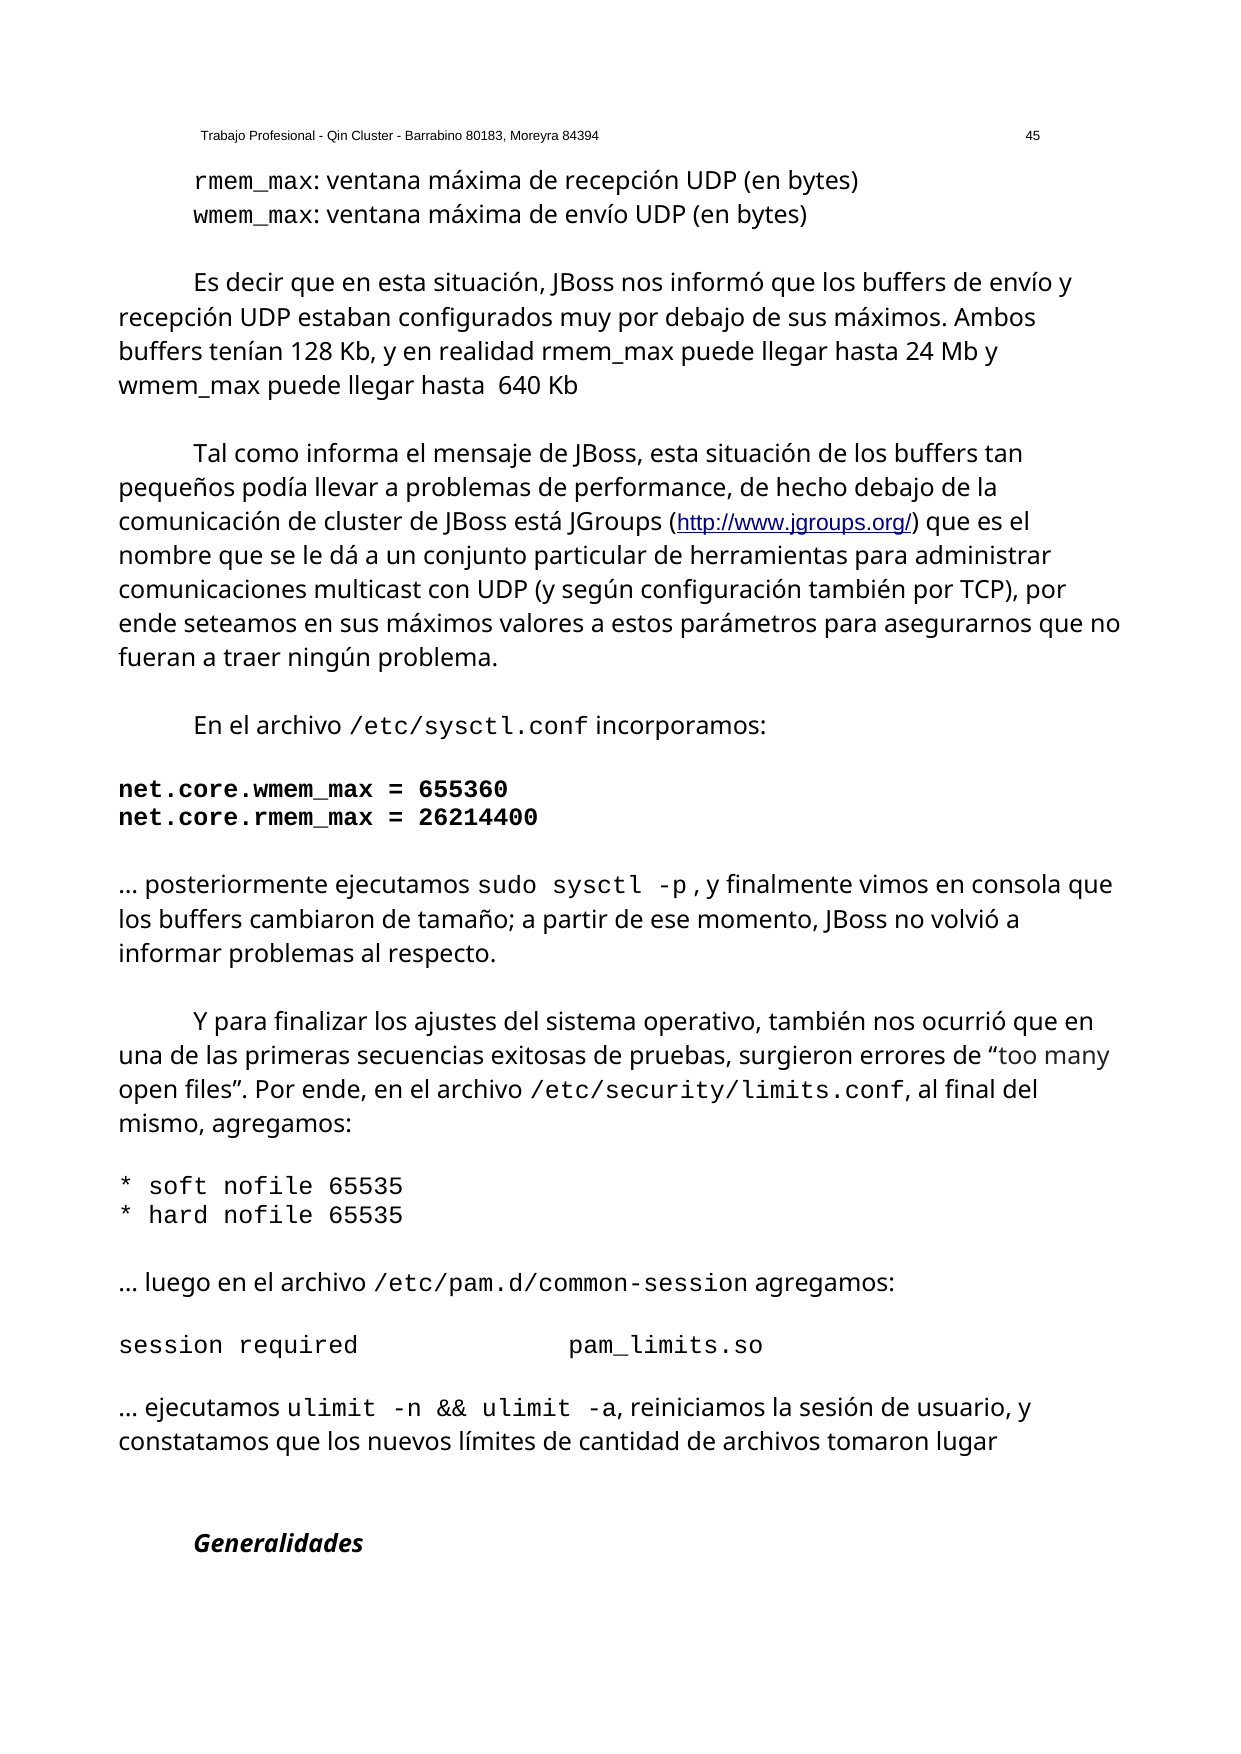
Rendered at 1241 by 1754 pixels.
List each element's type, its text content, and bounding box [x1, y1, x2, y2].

text session required pam_limits.so [118, 1333, 1122, 1361]
text wmem_max: ventana máxima de envío UDP (en bytes) [118, 197, 1122, 231]
text En el archivo /etc/sysctl.conf incorporamos: [118, 708, 1122, 742]
text * soft nofile 65535 [118, 1174, 1122, 1202]
text … luego en el archivo /etc/pam.d/common-session agregamos: [118, 1265, 1122, 1299]
text * hard nofile 65535 [118, 1202, 1122, 1231]
text net.core.wmem_max = 655360 [118, 776, 1122, 804]
text Generalidades [118, 1526, 1122, 1560]
text Tal como informa el mensaje de JBoss, esta situación de los buffers tan pequeños podía llevar a problemas de performance, de hecho debajo de la comunicación de cluster de JBoss está JGroups (http://www.jgroups.org/) que es el nombre que se le dá a un conjunto particular de herramientas para administrar comunicaciones multicast con UDP (y según configuración también por TCP), por ende seteamos en sus máximos valores a estos parámetros para asegurarnos que no fueran a traer ningún problema. [118, 435, 1122, 674]
text net.core.rmem_max = 26214400 [118, 804, 1122, 833]
text rmem_max: ventana máxima de recepción UDP (en bytes) [118, 162, 1122, 197]
text … posteriormente ejecutamos sudo sysctl -p , y finalmente vimos en consola que los buffers cambiaron de tamaño; a partir de ese momento, JBoss no volvió a informar problemas al respecto. [118, 867, 1122, 969]
text Y para finalizar los ajustes del sistema operativo, también nos ocurrió que en una de las primeras secuencias exitosas de pruebas, surgieron errores de “too many open files”. Por ende, en el archivo /etc/security/limits.conf, al final del mismo, agregamos: [118, 1003, 1122, 1140]
text … ejecutamos ulimit -n && ulimit -a, reiniciamos la sesión de usuario, y constatamos que los nuevos límites de cantidad de archivos tomaron lugar [118, 1390, 1122, 1458]
text Es decir que en esta situación, JBoss nos informó que los buffers de envío y recepción UDP estaban configurados muy por debajo de sus máximos. Ambos buffers tenían 128 Kb, y en realidad rmem_max puede llegar hasta 24 Mb y wmem_max puede llegar hasta 640 Kb [118, 265, 1122, 401]
